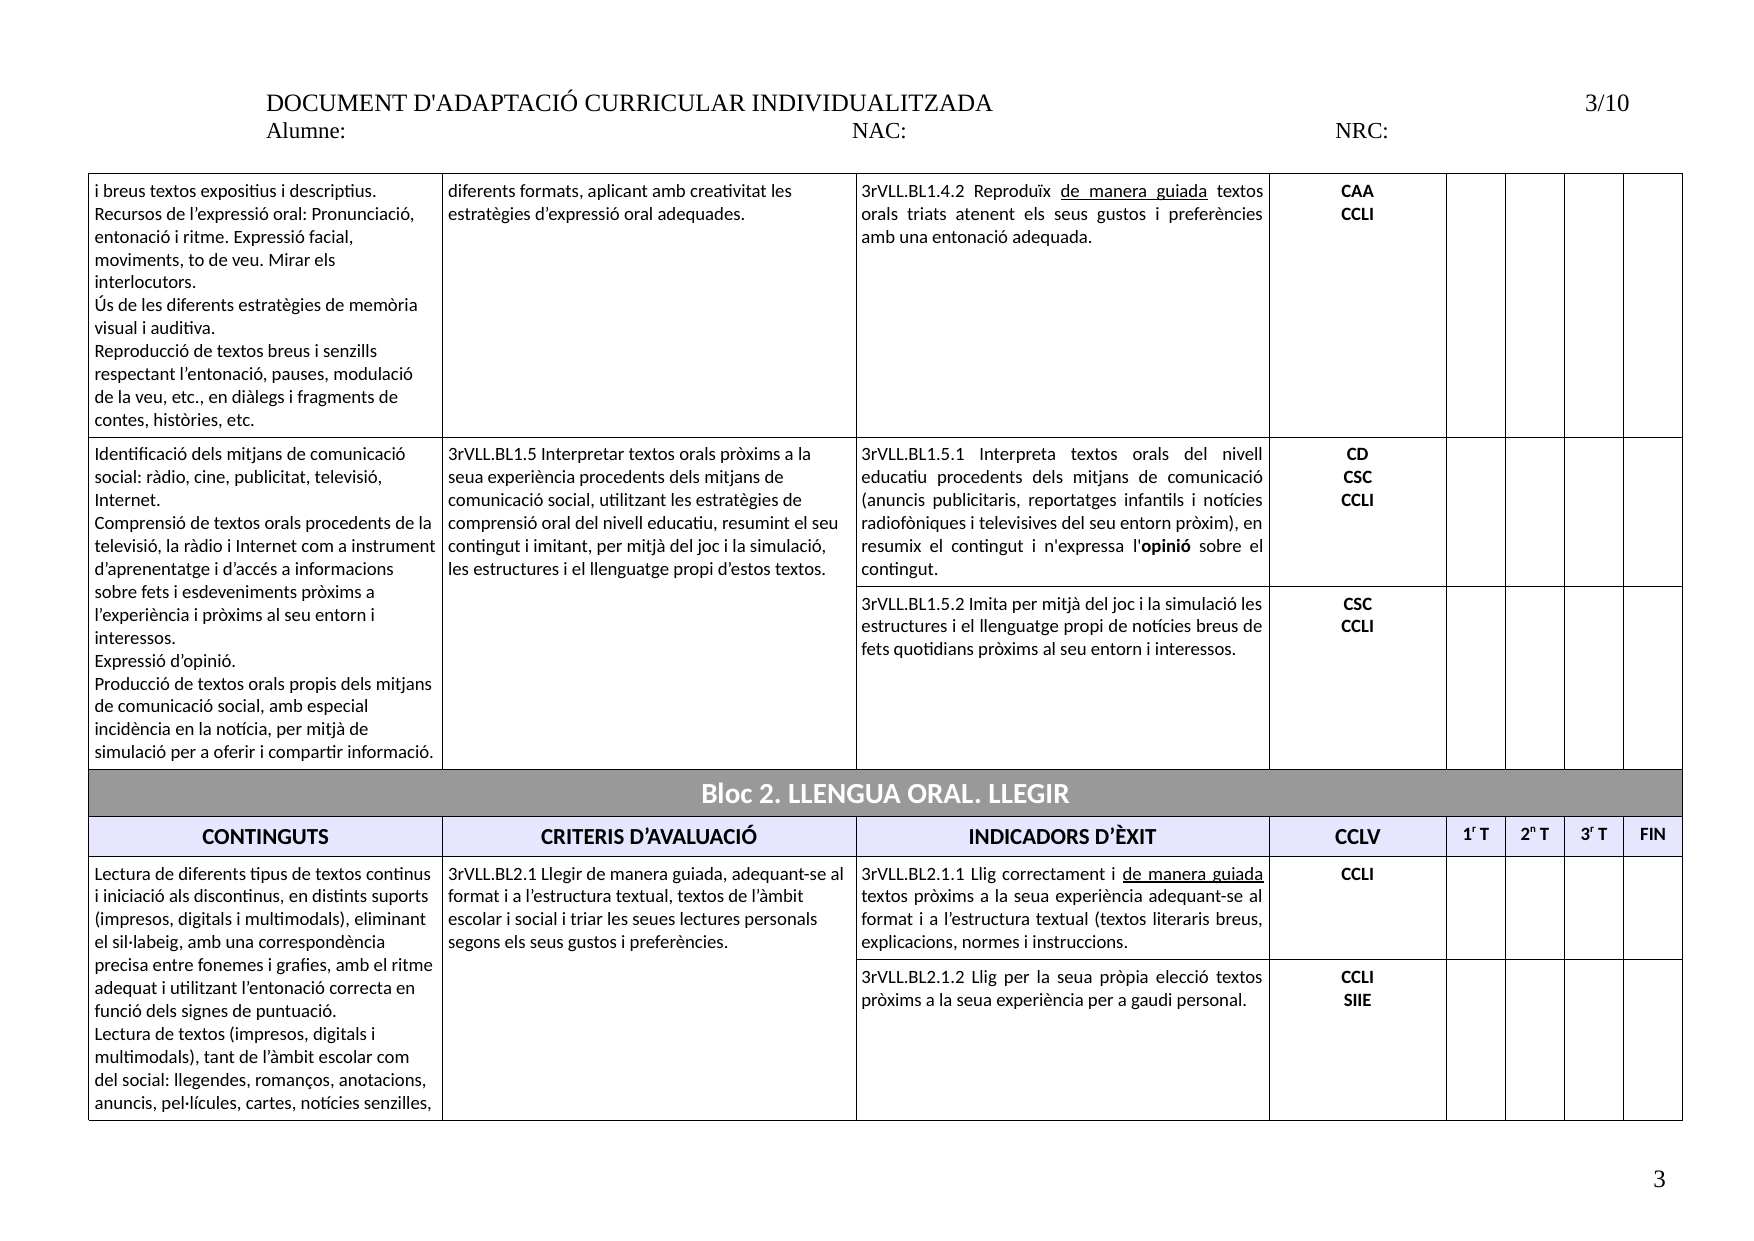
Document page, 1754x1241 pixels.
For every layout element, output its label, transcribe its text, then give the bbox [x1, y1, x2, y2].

table_cell [1447, 174, 1505, 437]
table_cell [1447, 960, 1505, 1119]
table_cell [1624, 587, 1682, 769]
table_cell 2n T [1506, 817, 1564, 856]
table_cell [1506, 587, 1564, 769]
table_cell CSC CCLI [1270, 587, 1446, 769]
table_cell 3r T [1565, 817, 1623, 856]
table_cell [1624, 960, 1682, 1119]
table_cell [1447, 438, 1505, 586]
table_cell [1624, 174, 1682, 437]
table_cell [1624, 438, 1682, 586]
table_cell [1565, 438, 1623, 586]
table_cell 3rVLL.BL2.1 Llegir de manera guiada, adequant-se al format i a l’estructura textual, textos de l’àmbit escolar i social i triar les seues lectures personals segons els seus gustos i preferències. [443, 857, 856, 1119]
table_cell [1506, 960, 1564, 1119]
table_cell Lectura de diferents tipus de textos continus i iniciació als discontinus, en distints suports (impresos, digitals i multimodals), eliminant el sil·labeig, amb una correspondència precisa entre fonemes i grafies, amb el ritme adequat i utilitzant l’entonació correcta en funció dels signes de puntuació. Lectura de textos (impresos, digitals i multimodals), tant de l’àmbit escolar com del social: llegendes, romanços, anotacions, anuncis, pel·lícules, cartes, notícies senzilles, [89, 857, 442, 1119]
table_cell [1506, 438, 1564, 586]
table_cell Bloc 2. LLENGUA ORAL. LLEGIR [89, 770, 1682, 816]
table_cell i breus textos expositius i descriptius. Recursos de l’expressió oral: Pronunciació, entonació i ritme. Expressió facial, moviments, to de veu. Mirar els interlocutors. Ús de les diferents estratègies de memòria visual i auditiva. Reproducció de textos breus i senzills respectant l’entonació, pauses, modulació de la veu, etc., en diàlegs i fragments de contes, històries, etc. [89, 174, 442, 437]
table_cell 3rVLL.BL1.4.2 Reproduïx de manera guiada textos orals triats atenent els seus gustos i preferències amb una entonació adequada. [857, 174, 1269, 437]
table_cell 1r T [1447, 817, 1505, 856]
table_cell 3rVLL.BL1.5.1 Interpreta textos orals del nivell educatiu procedents dels mitjans de comunicació (anuncis publicitaris, reportatges infantils i notícies radiofòniques i televisives del seu entorn pròxim), en resumix el contingut i n'expressa l'opinió sobre el contingut. [857, 438, 1269, 586]
table_cell CCLI SIIE [1270, 960, 1446, 1119]
table_cell INDICADORS D’ÈXIT [857, 817, 1269, 856]
table_cell [1565, 960, 1623, 1119]
table_cell diferents formats, aplicant amb creativitat les estratègies d’expressió oral adequades. [443, 174, 856, 437]
table_cell 3rVLL.BL2.1.2 Llig per la seua pròpia elecció textos pròxims a la seua experiència per a gaudi personal. [857, 960, 1269, 1119]
table_cell CCLI [1270, 857, 1446, 959]
table_cell CD CSC CCLI [1270, 438, 1446, 586]
table_cell 3rVLL.BL1.5 Interpretar textos orals pròxims a la seua experiència procedents dels mitjans de comunicació social, utilitzant les estratègies de comprensió oral del nivell educatiu, resumint el seu contingut i imitant, per mitjà del joc i la simulació, les estructures i el llenguatge propi d’estos textos. [443, 438, 856, 769]
table_cell [1506, 857, 1564, 959]
table_cell 3rVLL.BL1.5.2 Imita per mitjà del joc i la simulació les estructures i el llenguatge propi de notícies breus de fets quotidians pròxims al seu entorn i interessos. [857, 587, 1269, 769]
table_cell FIN [1624, 817, 1682, 856]
table_cell CRITERIS D’AVALUACIÓ [443, 817, 856, 856]
table_cell [1565, 174, 1623, 437]
table_cell [1506, 174, 1564, 437]
table_cell 3rVLL.BL2.1.1 Llig correctament i de manera guiada textos pròxims a la seua experiència adequant-se al format i a l’estructura textual (textos literaris breus, explicacions, normes i instruccions. [857, 857, 1269, 959]
table_cell [1447, 587, 1505, 769]
table_cell Identificació dels mitjans de comunicació social: ràdio, cine, publicitat, televisió, Internet. Comprensió de textos orals procedents de la televisió, la ràdio i Internet com a instrument d’aprenentatge i d’accés a informacions sobre fets i esdeveniments pròxims a l’experiència i pròxims al seu entorn i interessos. Expressió d’opinió. Producció de textos orals propis dels mitjans de comunicació social, amb especial incidència en la notícia, per mitjà de simulació per a oferir i compartir informació. [89, 438, 442, 769]
table_cell CAA CCLI [1270, 174, 1446, 437]
table_cell [1565, 857, 1623, 959]
table_cell [1624, 857, 1682, 959]
table_cell [1447, 857, 1505, 959]
table_cell [1565, 587, 1623, 769]
table_cell CCLV [1270, 817, 1446, 856]
table_cell CONTINGUTS [89, 817, 442, 856]
